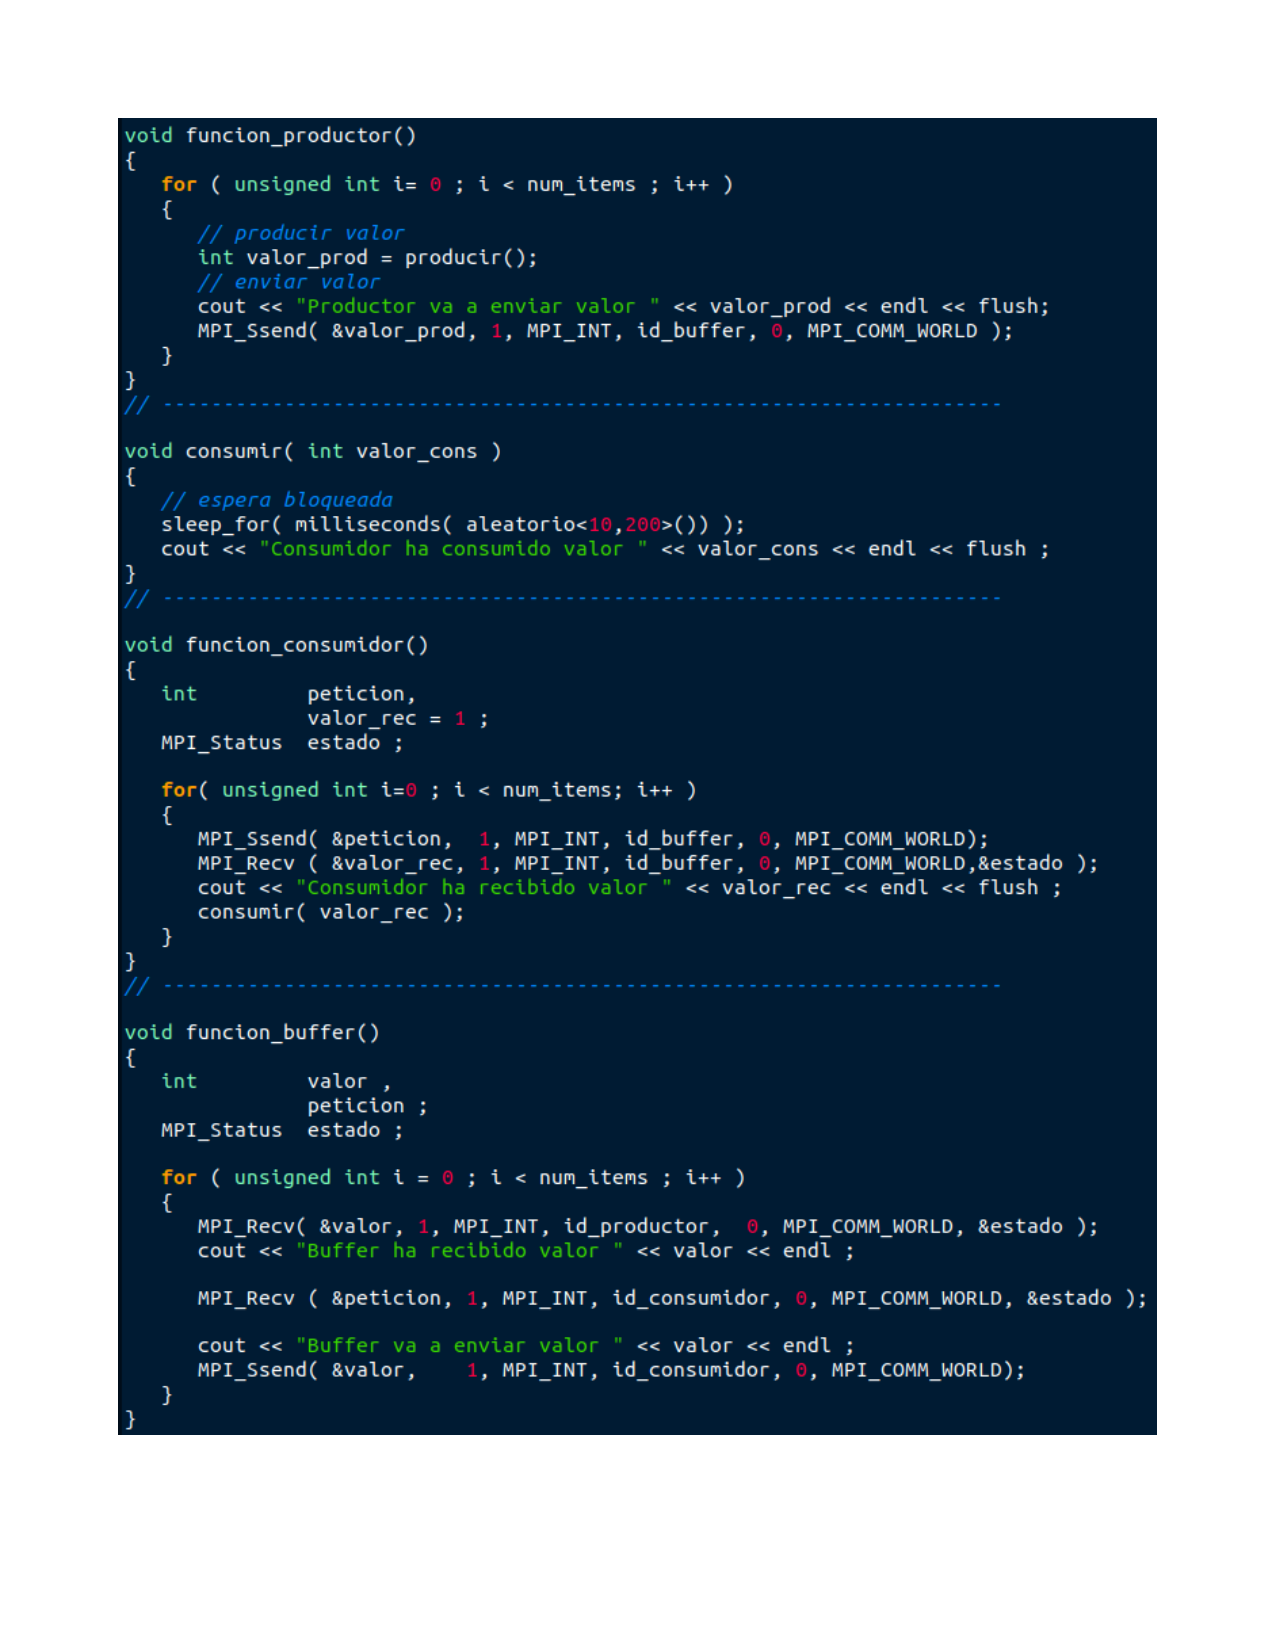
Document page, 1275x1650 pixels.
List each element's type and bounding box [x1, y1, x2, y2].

picture [118, 118, 1157, 1435]
